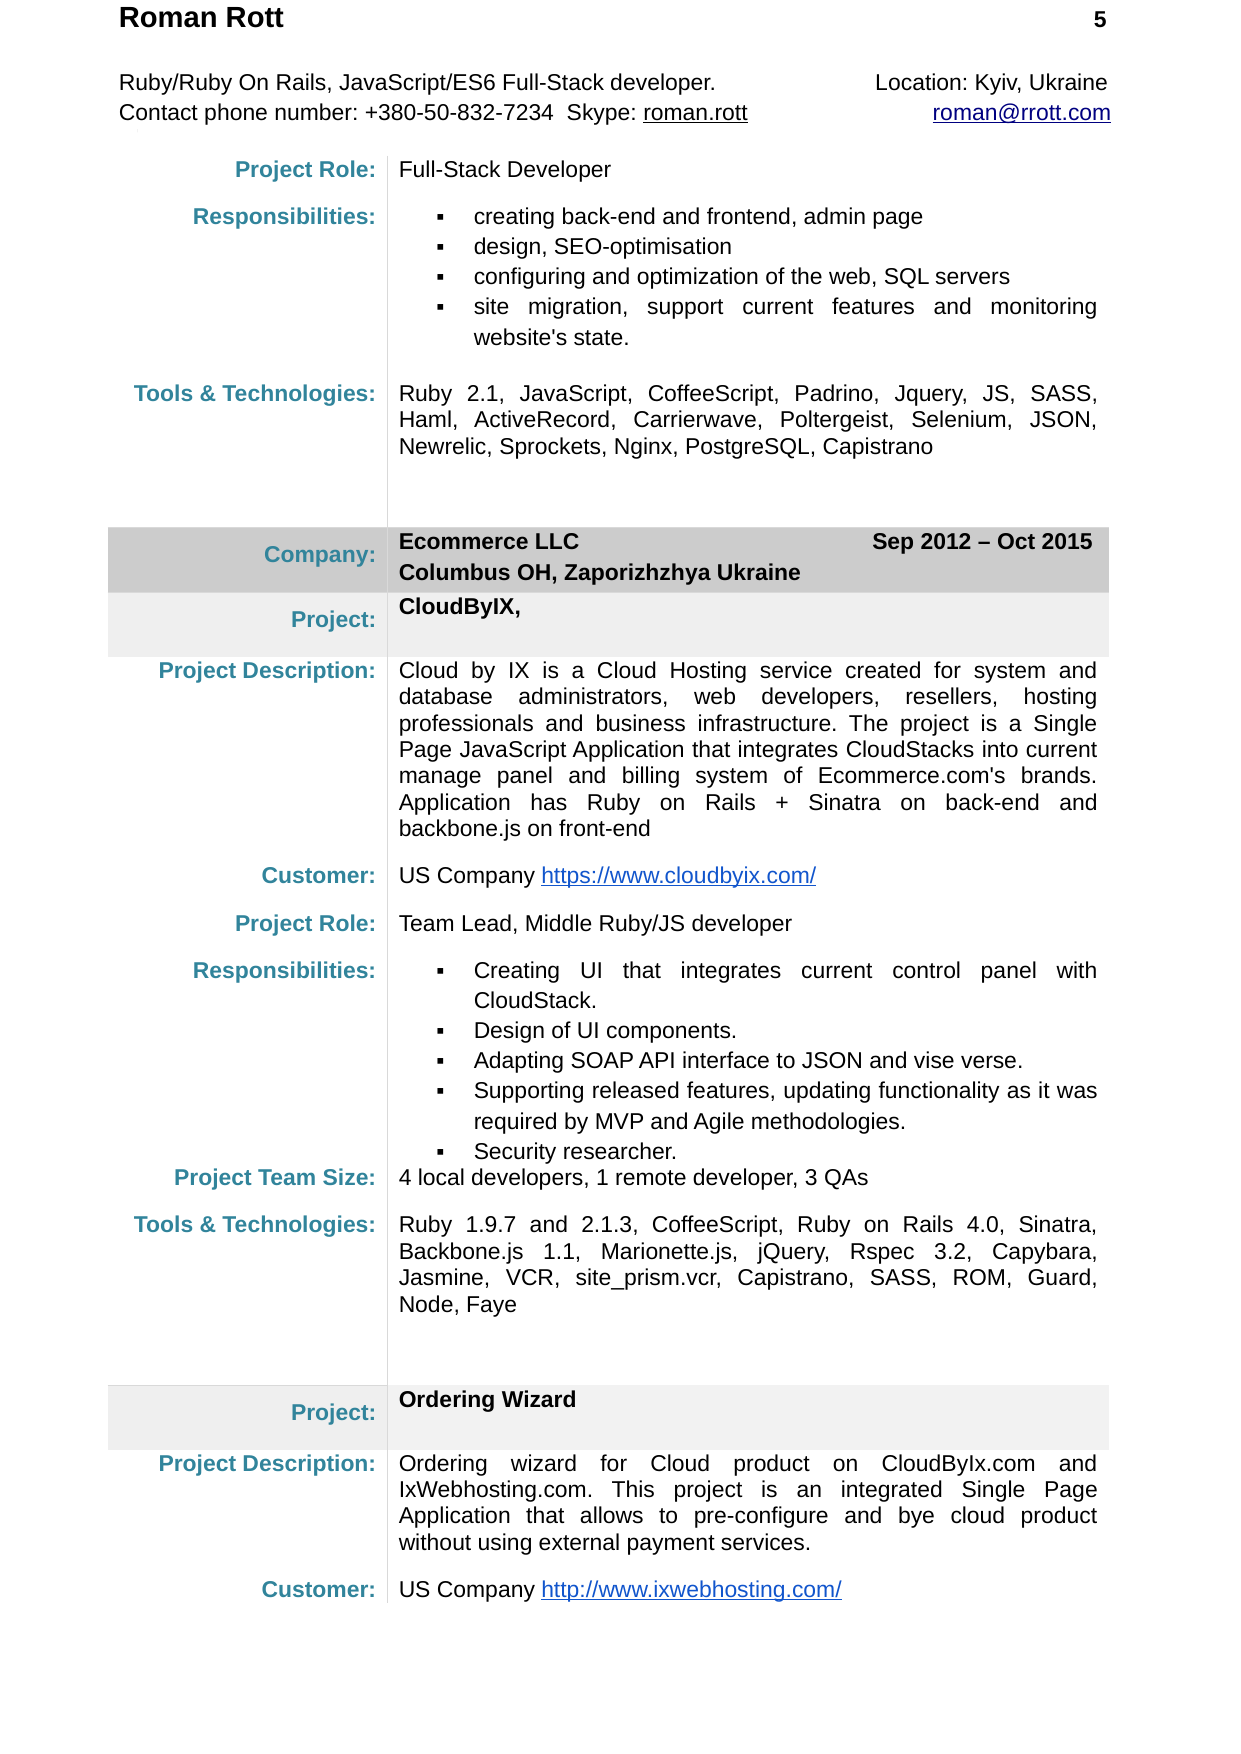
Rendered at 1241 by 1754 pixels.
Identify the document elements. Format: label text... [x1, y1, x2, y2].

table_cell 4 local developers, 1 remote developer, 3 QAs [388, 1164, 1109, 1211]
table_cell Responsibilities: [108, 957, 387, 1164]
table_cell Ruby 2.1, JavaScript, CoffeeScript, Padrino, Jquery, JS, SASS, Haml, ActiveRecord, Carrierwave, Poltergeist, Selenium, JSON, Newrelic, Sprockets, Nginx, PostgreSQL, Capistrano [388, 380, 1109, 527]
table_cell Project Role: [108, 910, 387, 957]
table_cell Team Lead, Middle Ruby/JS developer [388, 910, 1109, 957]
table_cell Ecommerce LLC Sep 2012 – Oct 2015 Columbus OH, Zaporizhzhya Ukraine [388, 528, 1109, 592]
table_cell US Company https://www.cloudbyix.com/ [388, 862, 1109, 909]
table_cell CloudByIX, [388, 593, 1109, 657]
table_cell Project: [108, 1386, 387, 1450]
table_cell Cloud by IX is a Cloud Hosting service created for system and database administrators, web developers, resellers, hosting professionals and business infrastructure. The project is a Single Page JavaScript Application that integrates CloudStacks into current manage panel and billing system of Ecommerce.com's brands. Application has Ruby on Rails + Sinatra on back-end and backbone.js on front-end [388, 657, 1109, 862]
table_cell Project Role: [108, 156, 387, 203]
table_cell Ruby 1.9.7 and 2.1.3, CoffeeScript, Ruby on Rails 4.0, Sinatra, Backbone.js 1.1, Marionette.js, jQuery, Rspec 3.2, Capybara, Jasmine, VCR, site_prism.vcr, Capistrano, SASS, ROM, Guard, Node, Faye [388, 1211, 1109, 1385]
table_cell Customer: [108, 1576, 387, 1602]
table_cell Project: [108, 593, 387, 657]
table_cell Ordering Wizard [388, 1385, 1109, 1450]
table_cell Project Description: [108, 657, 387, 862]
table_cell Ordering wizard for Cloud product on CloudByIx.com and IxWebhosting.com. This project is an integrated Single Page Application that allows to pre-configure and bye cloud product without using external payment services. [388, 1450, 1109, 1576]
table_cell Full-Stack Developer [388, 156, 1109, 203]
table_cell Project Team Size: [108, 1164, 387, 1211]
table_cell US Company http://www.ixwebhosting.com/ [388, 1576, 1109, 1602]
table_cell Tools & Technologies: [108, 380, 387, 527]
table_cell Project Description: [108, 1450, 387, 1576]
table_cell creating back-end and frontend, admin page design, SEO-optimisation configuring and optimization of the web, SQL servers site migration, support current features and monitoring website's state. [388, 203, 1109, 380]
table_cell Company: [108, 528, 387, 592]
table_cell Customer: [108, 862, 387, 909]
table_cell Creating UI that integrates current control panel with CloudStack. Design of UI components. Adapting SOAP API interface to JSON and vise verse. Supporting released features, updating functionality as it was required by MVP and Agile methodologies. Security researcher. [388, 957, 1109, 1164]
table_cell Tools & Technologies: [108, 1211, 387, 1385]
table_cell Responsibilities: [108, 203, 387, 380]
